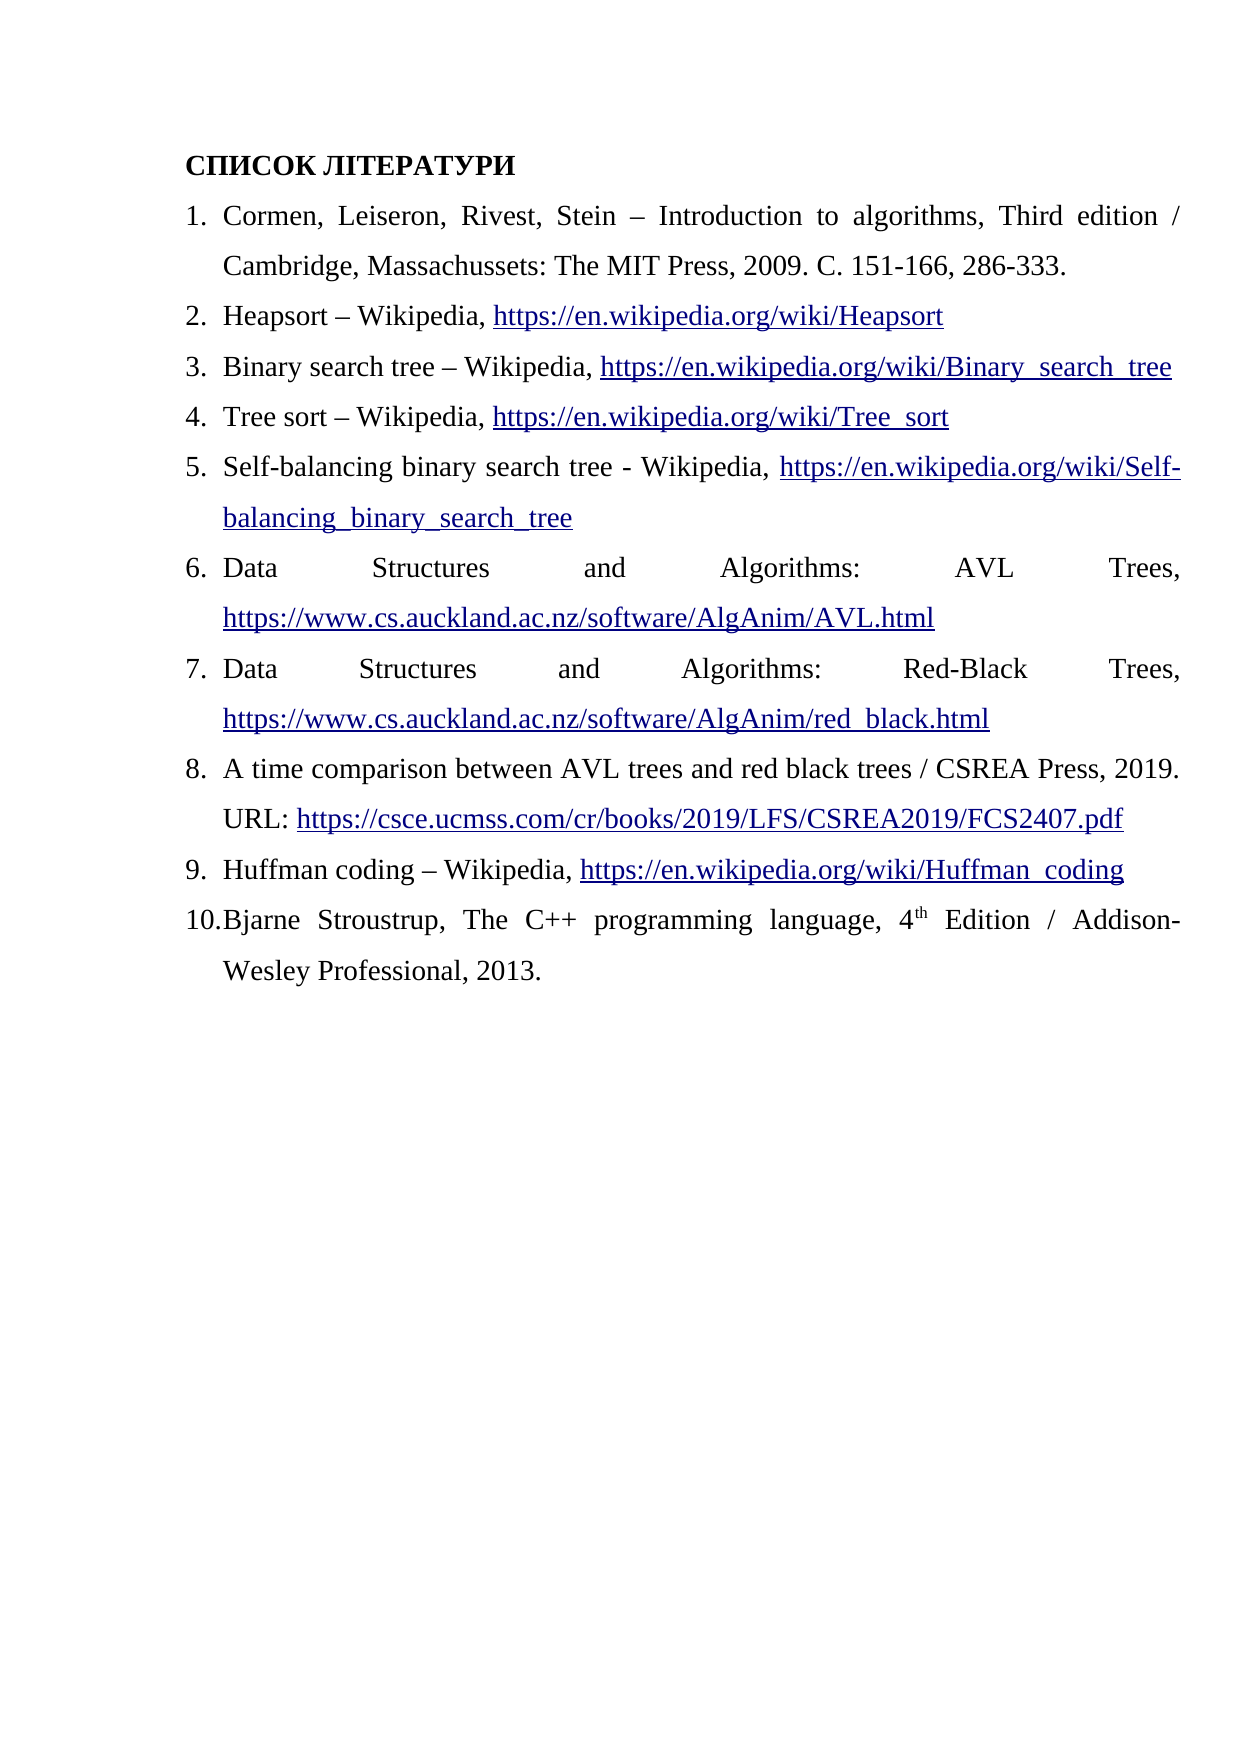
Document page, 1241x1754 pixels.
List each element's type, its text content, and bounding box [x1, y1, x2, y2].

list Data Structures and Algorithms: AVL Trees, https://www.cs.auckland.ac.nz/software/AlgAnim/AVL.html [185, 550, 1181, 634]
list Heapsort – Wikipedia, https://en.wikipedia.org/wiki/Heapsort [185, 298, 1181, 332]
subtitle СПИСОК ЛІТЕРАТУРИ [148, 148, 1181, 181]
list Binary search tree – Wikipedia, https://en.wikipedia.org/wiki/Binary_search_tree [185, 349, 1181, 382]
list A time comparison between AVL trees and red black trees / CSREA Press, 2019. URL: https://csce.ucmss.com/cr/books/2019/LFS/CSREA2019/FCS2407.pdf [185, 751, 1181, 835]
list Tree sort – Wikipedia, https://en.wikipedia.org/wiki/Tree_sort [185, 399, 1181, 433]
list Bjarne Stroustrup, The C++ programming language, 4th Edition / Addison-Wesley Professional, 2013. [185, 902, 1181, 986]
list Self-balancing binary search tree - Wikipedia, https://en.wikipedia.org/wiki/Self-balancing_binary_search_tree [185, 449, 1181, 533]
list Cormen, Leiseron, Rivest, Stein – Introduction to algorithms, Third edition / Cambridge, Massachussets: The MIT Press, 2009. С. 151-166, 286-333. [185, 198, 1181, 282]
list Data Structures and Algorithms: Red-Black Trees, https://www.cs.auckland.ac.nz/software/AlgAnim/red_black.html [185, 651, 1181, 734]
list Huffman coding – Wikipedia, https://en.wikipedia.org/wiki/Huffman_coding [185, 852, 1181, 886]
